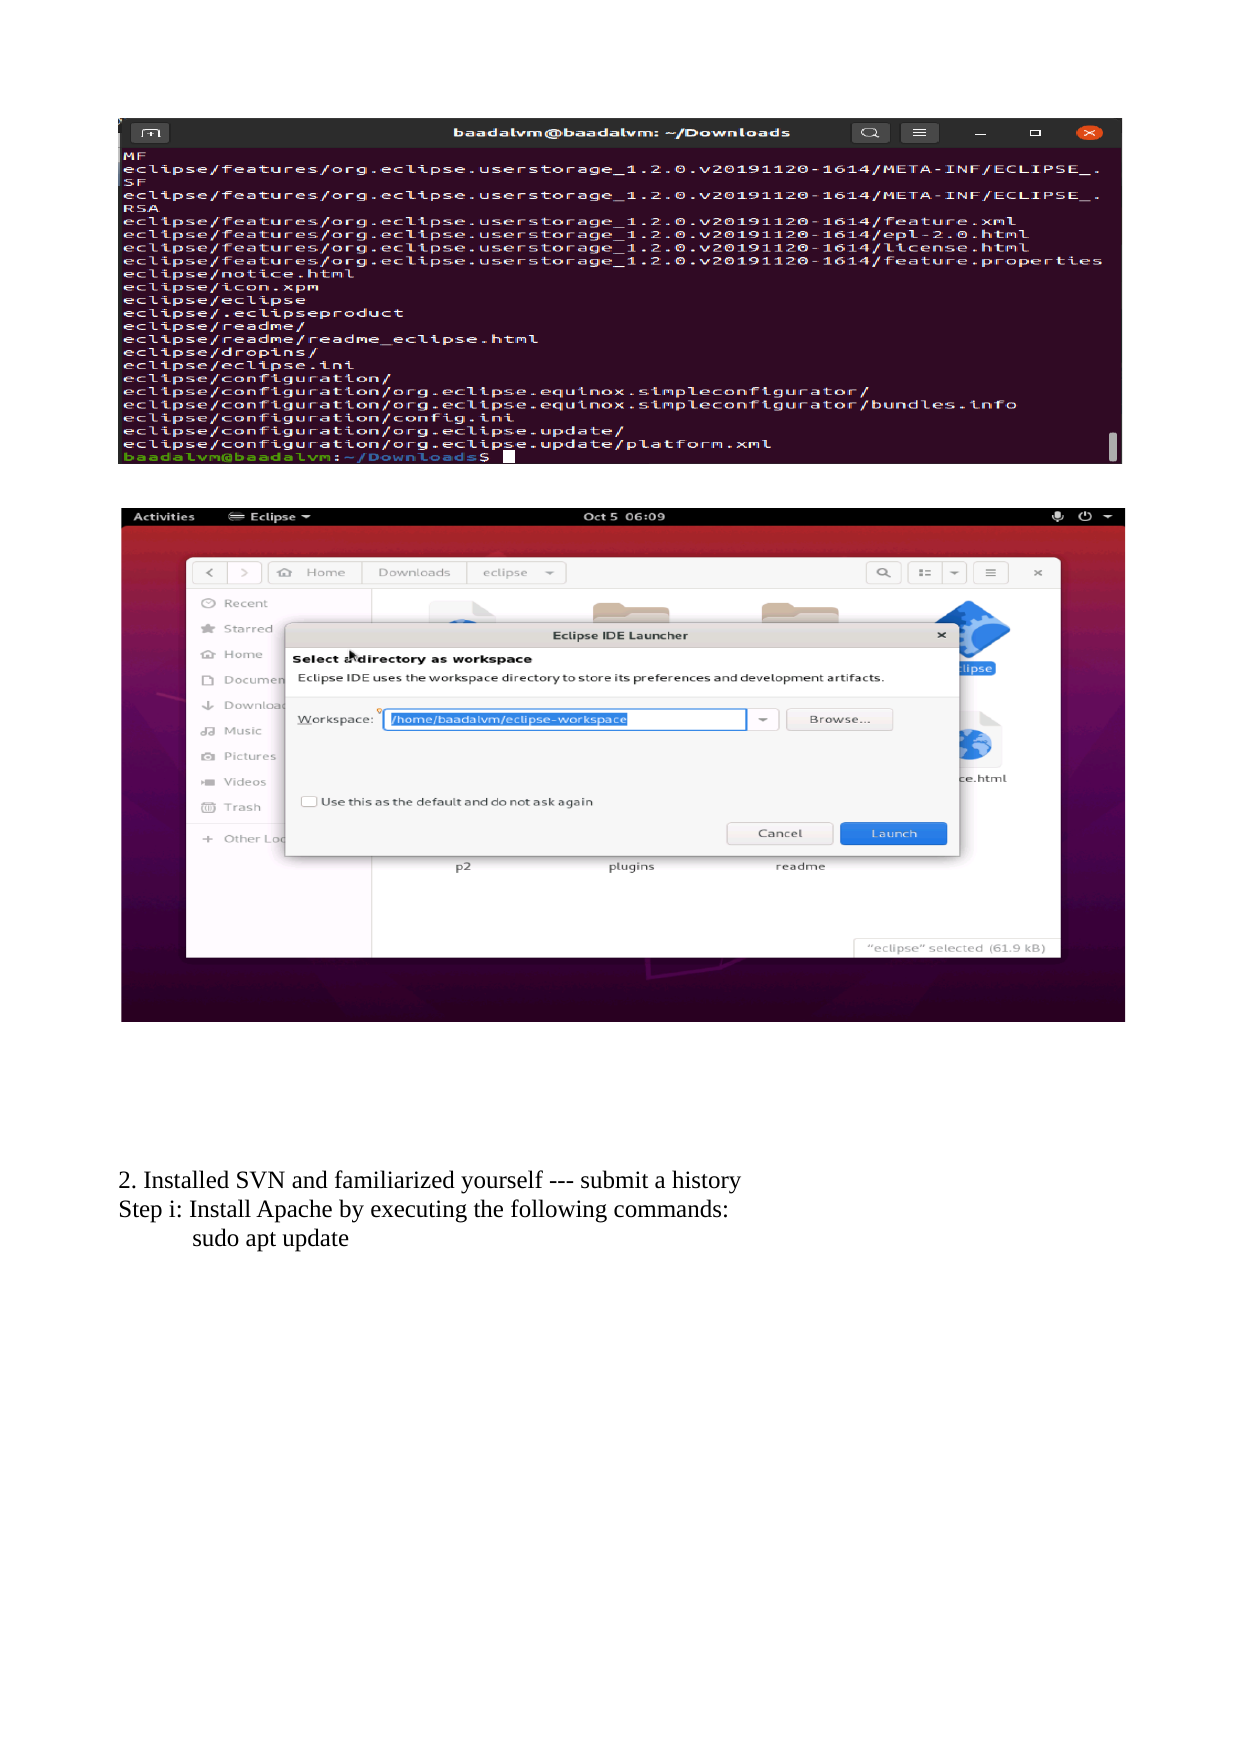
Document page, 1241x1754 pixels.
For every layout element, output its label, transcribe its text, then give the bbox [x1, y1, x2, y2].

text sudo apt update [118, 1223, 1122, 1252]
picture [121, 508, 1126, 1022]
text Step i: Install Apache by executing the following commands: [118, 1194, 1122, 1223]
text 2. Installed SVN and familiarized yourself --- submit a history [118, 1165, 1122, 1194]
picture [118, 118, 1123, 464]
